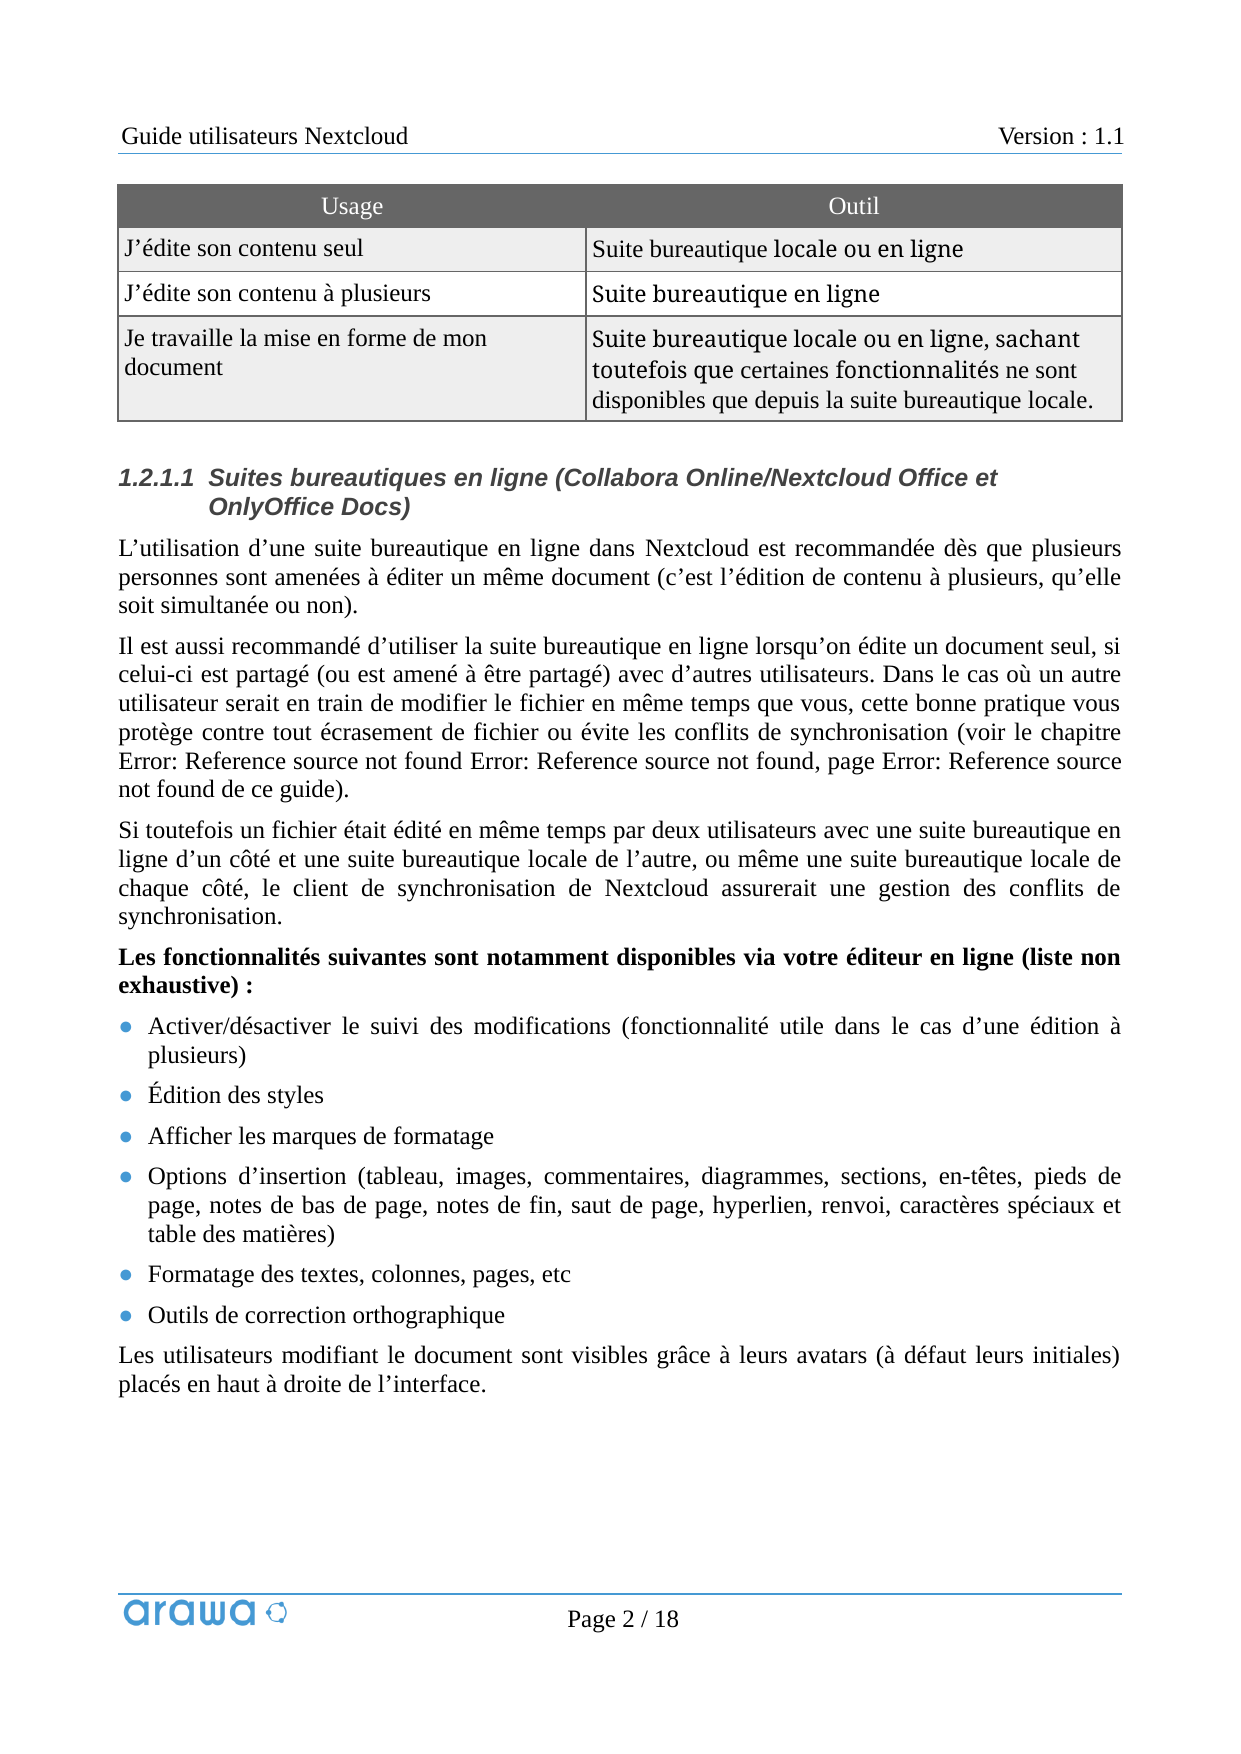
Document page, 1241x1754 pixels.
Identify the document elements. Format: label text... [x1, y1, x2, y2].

picture [121, 1597, 290, 1628]
text Les fonctionnalités suivantes sont notamment disponibles via votre éditeur en ligne (liste non exhaustive) : [118, 942, 1122, 999]
list Options d’insertion (tableau, images, commentaires, diagrammes, sections, en-têtes, pieds de page, notes de bas de page, notes de fin, saut de page, hyperlien, renvoi, caractères spéciaux et table des matières) [118, 1161, 1122, 1248]
table_header Usage [119, 185, 585, 226]
text Si toutefois un fichier était édité en même temps par deux utilisateurs avec une suite bureautique en ligne d’un côté et une suite bureautique locale de l’autre, ou même une suite bureautique locale de chaque côté, le client de synchronisation de Nextcloud assurerait une gestion des conflits de synchronisation. [118, 815, 1122, 930]
list Activer/désactiver le suivi des modifications (fonctionnalité utile dans le cas d’une édition à plusieurs) [118, 1011, 1122, 1069]
table_cell J’édite son contenu seul [119, 228, 585, 271]
table_cell Suite bureautique en ligne [587, 272, 1121, 315]
table_cell J’édite son contenu à plusieurs [119, 272, 585, 315]
text L’utilisation d’une suite bureautique en ligne dans Nextcloud est recommandée dès que plusieurs personnes sont amenées à éditer un même document (c’est l’édition de contenu à plusieurs, qu’elle soit simultanée ou non). [118, 533, 1122, 619]
subtitle Suites bureautiques en ligne (Collabora Online/Nextcloud Office et OnlyOffice Docs) [118, 463, 1122, 520]
list Formatage des textes, colonnes, pages, etc [118, 1259, 1122, 1288]
text Il est aussi recommandé d’utiliser la suite bureautique en ligne lorsqu’on édite un document seul, si celui-ci est partagé (ou est amené à être partagé) avec d’autres utilisateurs. Dans le cas où un autre utilisateur serait en train de modifier le fichier en même temps que vous, cette bonne pratique vous protège contre tout écrasement de fichier ou évite les conflits de synchronisation (voir le chapitre Erreur : source de la référence non trouvée Erreur : source de la référence non trouvée, page Erreur : source de la référence non trouvée de ce guide). [118, 631, 1122, 803]
list Édition des styles [118, 1080, 1122, 1109]
list Afficher les marques de formatage [118, 1121, 1122, 1150]
table_header Outil [587, 185, 1121, 226]
table_cell Suite bureautique locale ou en ligne, sachant toutefois que certaines fonctionnalités ne sont disponibles que depuis la suite bureautique locale. [587, 317, 1121, 420]
text Les utilisateurs modifiant le document sont visibles grâce à leurs avatars (à défaut leurs initiales) placés en haut à droite de l’interface. [118, 1341, 1122, 1398]
table_cell Suite bureautique locale ou en ligne [587, 228, 1121, 271]
list Outils de correction orthographique [118, 1300, 1122, 1329]
table_cell Je travaille la mise en forme de mon document [119, 317, 585, 420]
